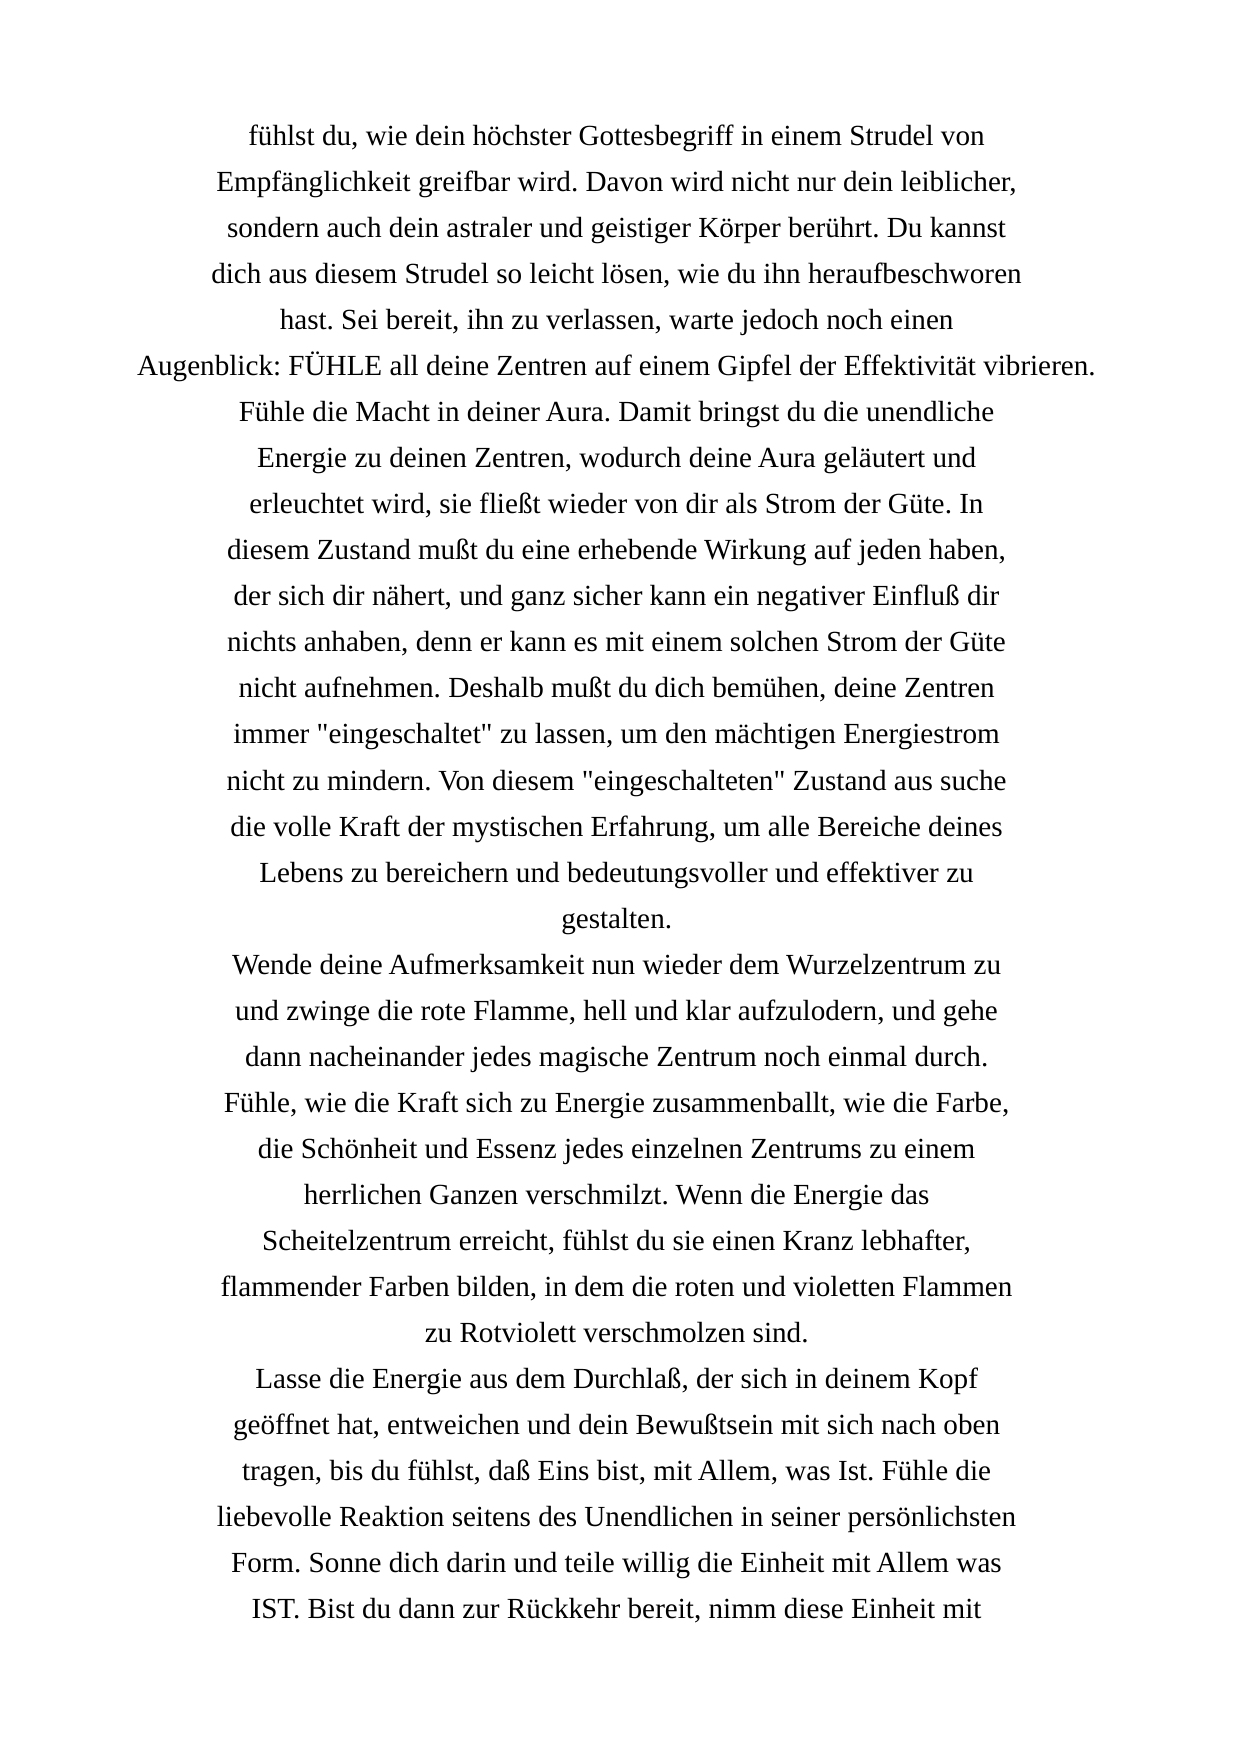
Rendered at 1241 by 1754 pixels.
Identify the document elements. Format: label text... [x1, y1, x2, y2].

text Energie zu deinen Zentren, wodurch deine Aura geläutert und [118, 440, 1122, 474]
text Scheitelzentrum erreicht, fühlst du sie einen Kranz lebhafter, [118, 1223, 1122, 1257]
text Lebens zu bereichern und bedeutungsvoller und effektiver zu [118, 855, 1122, 888]
text zu Rotviolett verschmolzen sind. [118, 1315, 1122, 1349]
text die volle Kraft der mystischen Erfahrung, um alle Bereiche deines [118, 809, 1122, 842]
text gestalten. [118, 901, 1122, 934]
text immer "eingeschaltet" zu lassen, um den mächtigen Energiestrom [118, 717, 1122, 750]
text Wende deine Aufmerksamkeit nun wieder dem Wurzelzentrum zu [118, 947, 1122, 980]
text Empfänglichkeit greifbar wird. Davon wird nicht nur dein leiblicher, [118, 164, 1122, 198]
text die Schönheit und Essenz jedes einzelnen Zentrums zu einem [118, 1131, 1122, 1164]
text IST. Bist du dann zur Rückkehr bereit, nimm diese Einheit mit [118, 1591, 1122, 1625]
text flammender Farben bilden, in dem die roten und violetten Flammen [118, 1269, 1122, 1303]
text tragen, bis du fühlst, daß Eins bist, mit Allem, was Ist. Fühle die [118, 1453, 1122, 1487]
text geöffnet hat, entweichen und dein Bewußtsein mit sich nach oben [118, 1407, 1122, 1441]
text und zwinge die rote Flamme, hell und klar aufzulodern, und gehe [118, 993, 1122, 1026]
text dich aus diesem Strudel so leicht lösen, wie du ihn heraufbeschworen [118, 256, 1122, 290]
text fühlst du, wie dein höchster Gottesbegriff in einem Strudel von [118, 118, 1122, 152]
text nicht aufnehmen. Deshalb mußt du dich bemühen, deine Zentren [118, 671, 1122, 704]
text hast. Sei bereit, ihn zu verlassen, warte jedoch noch einen [118, 302, 1122, 336]
text Form. Sonne dich darin und teile willig die Einheit mit Allem was [118, 1545, 1122, 1579]
text sondern auch dein astraler und geistiger Körper berührt. Du kannst [118, 210, 1122, 244]
text Lasse die Energie aus dem Durchlaß, der sich in deinem Kopf [118, 1361, 1122, 1395]
text nicht zu mindern. Von diesem "eingeschalteten" Zustand aus suche [118, 763, 1122, 796]
text herrlichen Ganzen verschmilzt. Wenn die Energie das [118, 1177, 1122, 1211]
text Fühle, wie die Kraft sich zu Energie zusammenballt, wie die Farbe, [118, 1085, 1122, 1118]
text erleuchtet wird, sie fließt wieder von dir als Strom der Güte. In [118, 486, 1122, 520]
text diesem Zustand mußt du eine erhebende Wirkung auf jeden haben, [118, 532, 1122, 566]
text der sich dir nähert, und ganz sicher kann ein negativer Einfluß dir [118, 578, 1122, 612]
text dann nacheinander jedes magische Zentrum noch einmal durch. [118, 1039, 1122, 1072]
text nichts anhaben, denn er kann es mit einem solchen Strom der Güte [118, 624, 1122, 658]
text Augenblick: FÜHLE all deine Zentren auf einem Gipfel der Effektivität vibrieren. [118, 348, 1122, 382]
text Fühle die Macht in deiner Aura. Damit bringst du die unendliche [118, 394, 1122, 428]
text liebevolle Reaktion seitens des Unendlichen in seiner persönlichsten [118, 1499, 1122, 1533]
